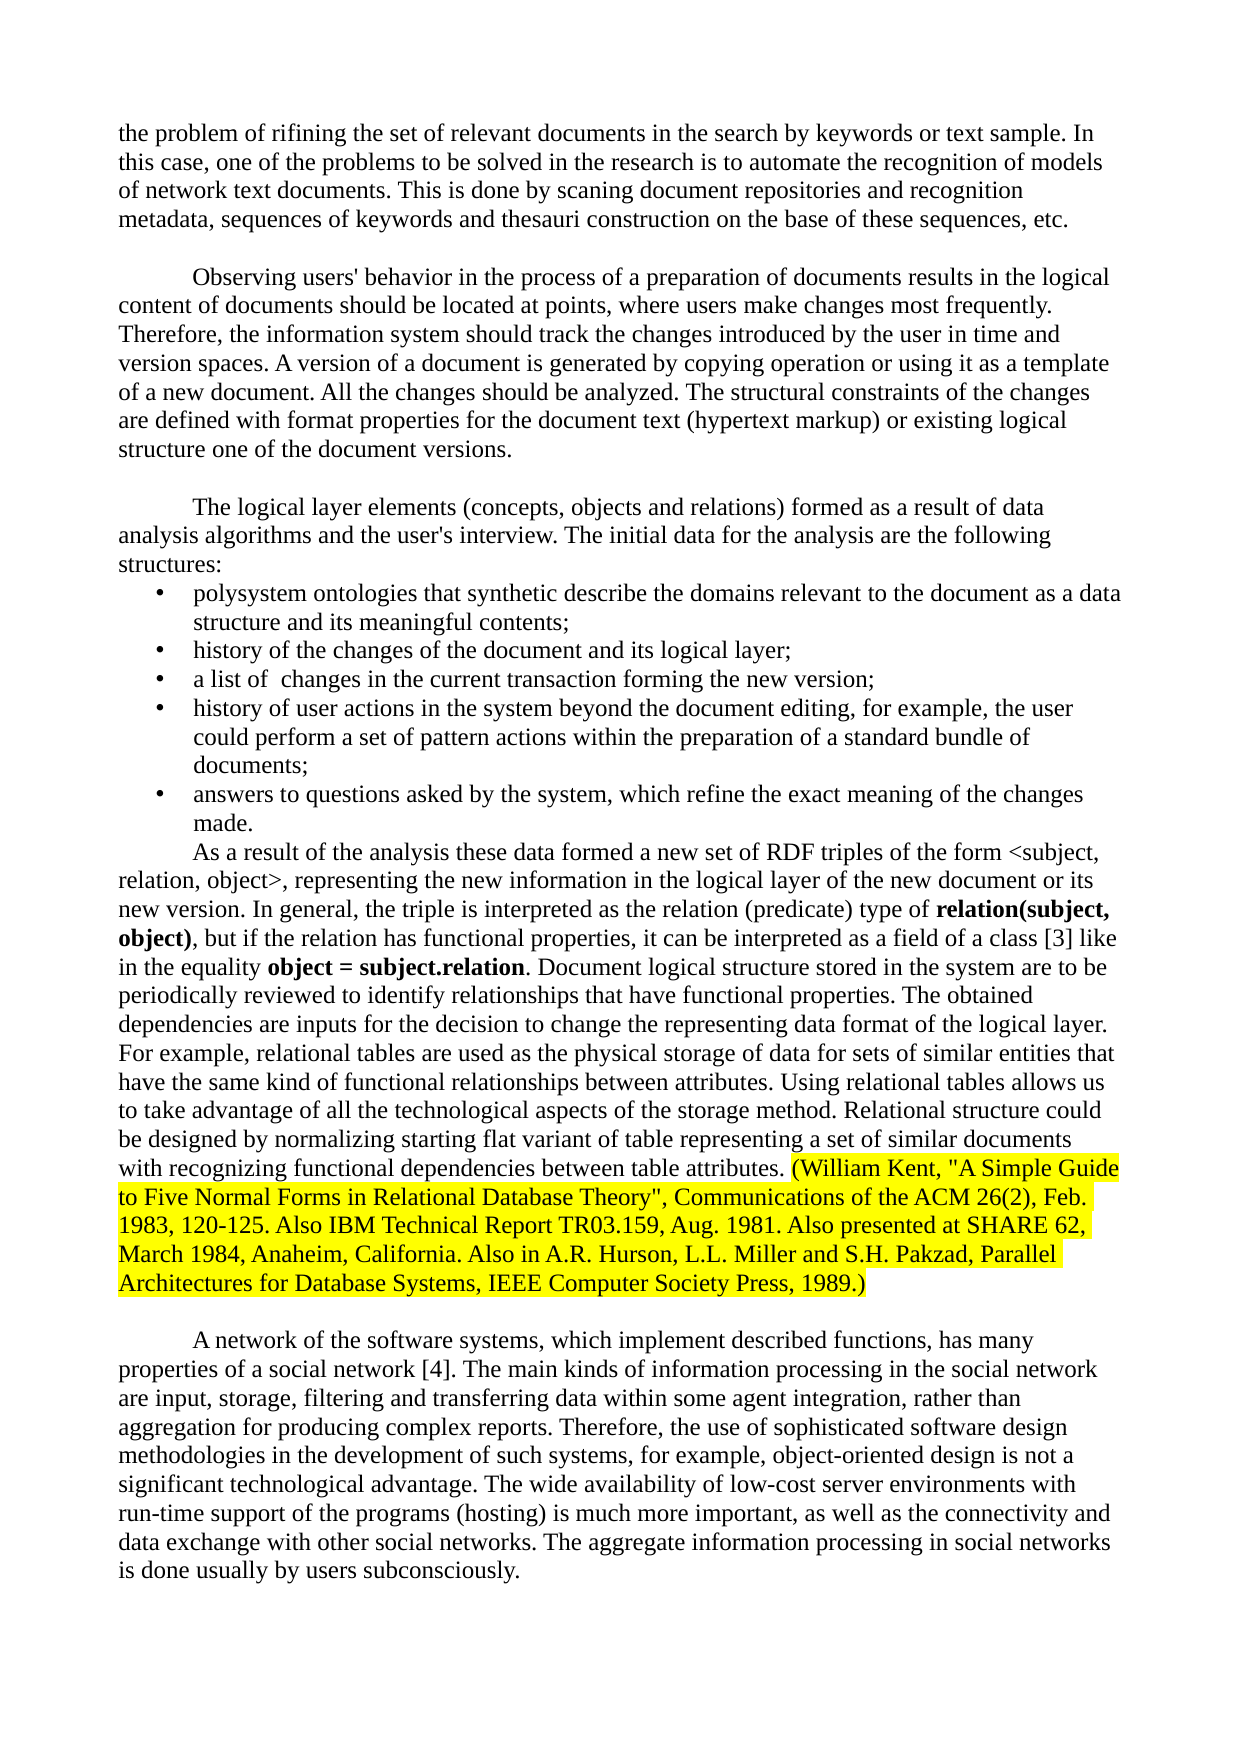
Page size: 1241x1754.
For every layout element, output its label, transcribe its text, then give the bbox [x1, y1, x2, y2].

list history of user actions in the system beyond the document editing, for example, the user could perform a set of pattern actions within the preparation of a standard bundle of documents; [156, 693, 1122, 779]
list polysystem ontologies that synthetic describe the domains relevant to the document as a data structure and its meaningful contents; [156, 578, 1122, 636]
text The logical layer elements (concepts, objects and relations) formed as a result of data analysis algorithms and the user's interview. The initial data for the analysis are the following structures: [118, 492, 1122, 578]
text Observing users' behavior in the process of a preparation of documents results in the logical content of documents should be located at points, where users make changes most frequently. Therefore, the information system should track the changes introduced by the user in time and version spaces. A version of a document is generated by copying operation or using it as a template of a new document. All the changes should be analyzed. The structural constraints of the changes are defined with format properties for the document text (hypertext markup) or existing logical structure one of the document versions. [118, 262, 1122, 463]
list history of the changes of the document and its logical layer; [156, 636, 1122, 664]
text A network of the software systems, which implement described functions, has many properties of a social network [4]. The main kinds of information processing in the social network are input, storage, filtering and transferring data within some agent integration, rather than aggregation for producing complex reports. Therefore, the use of sophisticated software design methodologies in the development of such systems, for example, object-oriented design is not a significant technological advantage. The wide availability of low-cost server environments with run-time support of the programs (hosting) is much more important, as well as the connectivity and data exchange with other social networks. The aggregate information processing in social networks is done usually by users subconsciously. [118, 1326, 1122, 1584]
text the problem of rifining the set of relevant documents in the search by keywords or text sample. In this case, one of the problems to be solved in the research is to automate the recognition of models of network text documents. This is done by scaning document repositories and recognition metadata, sequences of keywords and thesauri construction on the base of these sequences, etc. [118, 118, 1122, 233]
list a list of changes in the current transaction forming the new version; [156, 664, 1122, 693]
text As a result of the analysis these data formed a new set of RDF triples of the form <subject, relation, object>, representing the new information in the logical layer of the new document or its new version. In general, the triple is interpreted as the relation (predicate) type of relation(subject, object), but if the relation has functional properties, it can be interpreted as a field of a class [3] like in the equality object = subject.relation. Document logical structure stored in the system are to be periodically reviewed to identify relationships that have functional properties. The obtained dependencies are inputs for the decision to change the representing data format of the logical layer. For example, relational tables are used as the physical storage of data for sets of similar entities that have the same kind of functional relationships between attributes. Using relational tables allows us to take advantage of all the technological aspects of the storage method. Relational structure could be designed by normalizing starting flat variant of table representing a set of similar documents with recognizing functional dependencies between table attributes. (William Kent, "A Simple Guide to Five Normal Forms in Relational Database Theory", Communications of the ACM 26(2), Feb. 1983, 120-125. Also IBM Technical Report TR03.159, Aug. 1981. Also presented at SHARE 62, March 1984, Anaheim, California. Also in A.R. Hurson, L.L. Miller and S.H. Pakzad, Parallel Architectures for Database Systems, IEEE Computer Society Press, 1989.) [118, 837, 1122, 1297]
list answers to questions asked by the system, which refine the exact meaning of the changes made. [156, 779, 1122, 837]
